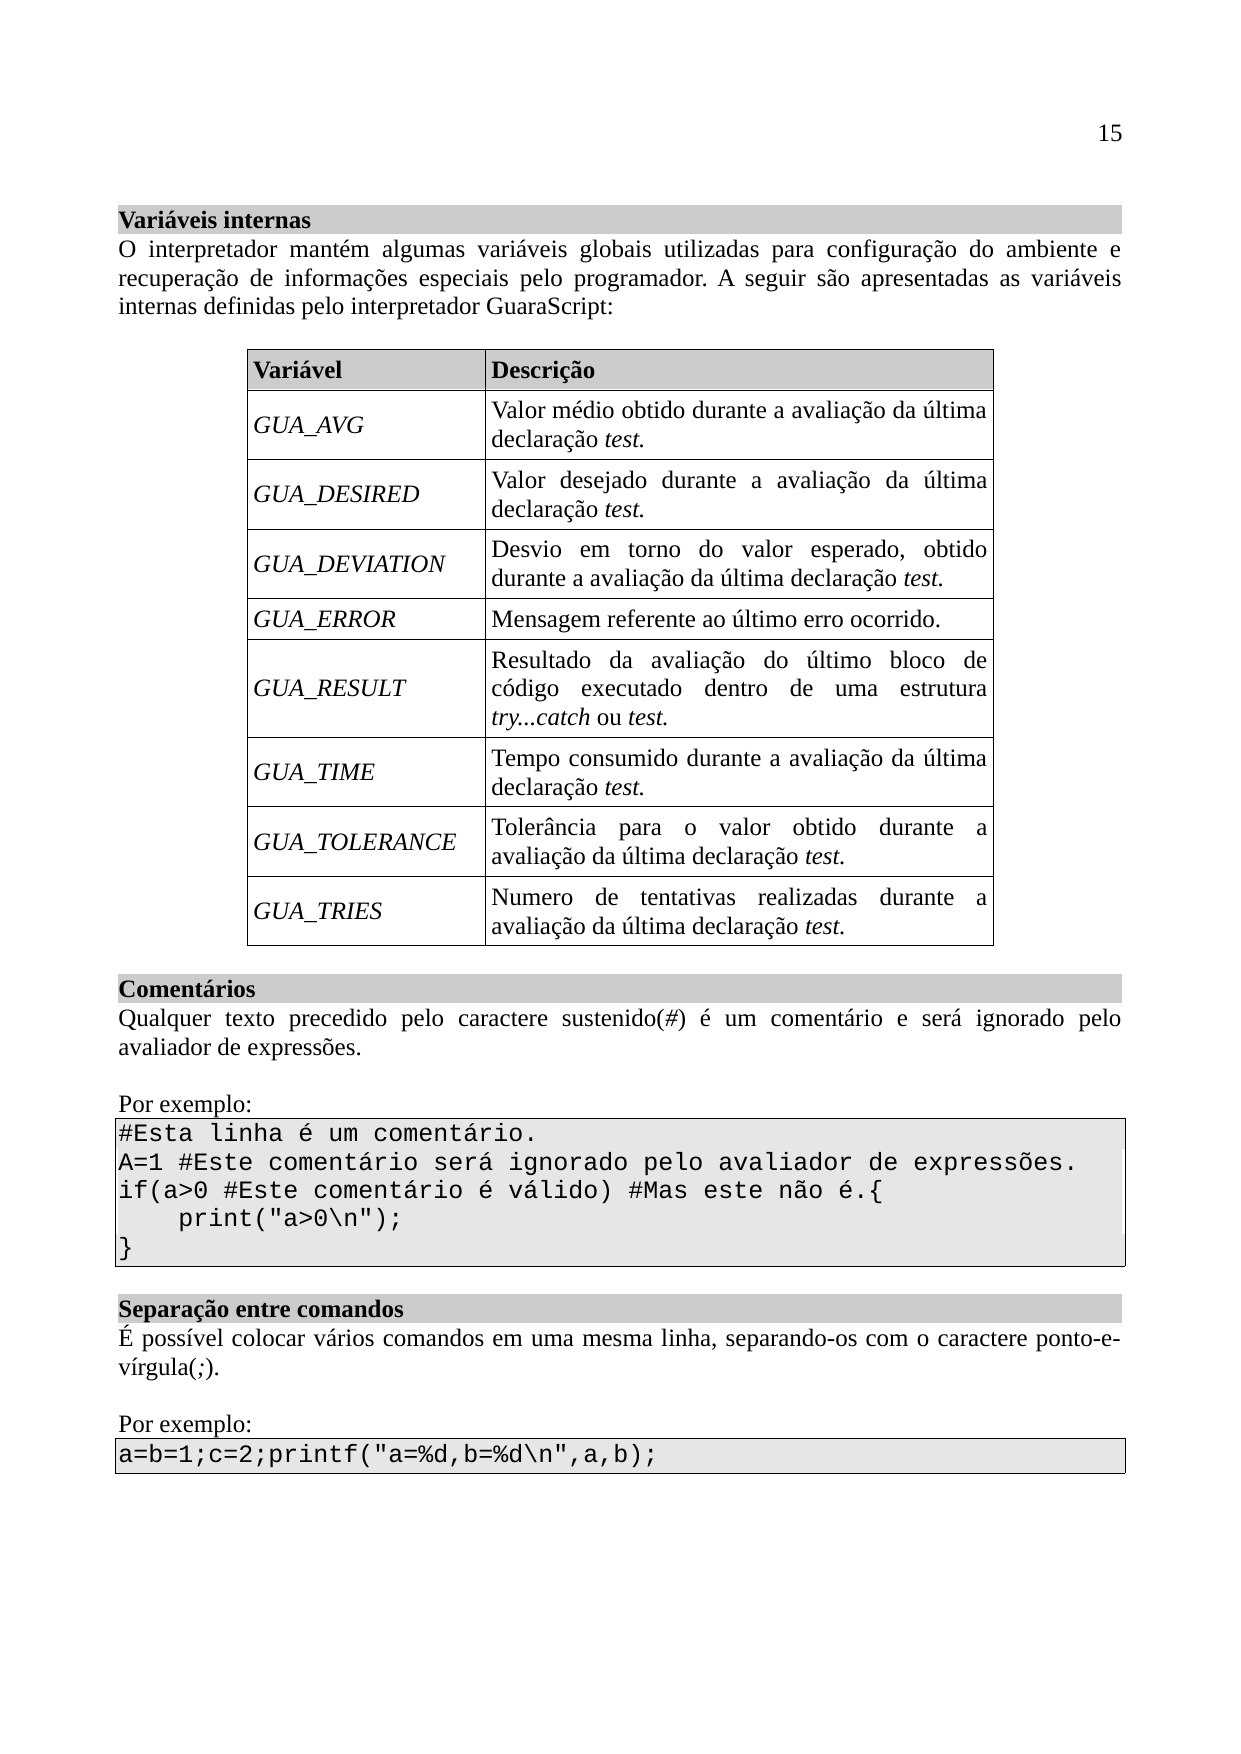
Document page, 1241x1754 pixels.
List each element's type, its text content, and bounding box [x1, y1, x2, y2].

text Comentários [118, 974, 1122, 1003]
table_cell Valor médio obtido durante a avaliação da última declaração test. [486, 391, 993, 459]
table_cell GUA_DEVIATION [248, 530, 485, 598]
table_cell GUA_RESULT [248, 640, 485, 737]
text #Esta linha é um comentário. [116, 1119, 1125, 1149]
text } [116, 1231, 1125, 1266]
text Por exemplo: [118, 1409, 1122, 1438]
text A=1 #Este comentário será ignorado pelo avaliador de expressões. [118, 1149, 1122, 1178]
table_cell Resultado da avaliação do último bloco de código executado dentro de uma estrutura try...catch ou test. [486, 640, 993, 737]
text Qualquer texto precedido pelo caractere sustenido(#) é um comentário e será ignorado pelo avaliador de expressões. [118, 1003, 1122, 1061]
table_header Variável [248, 350, 485, 389]
text Variáveis internas [118, 205, 1122, 234]
table_cell GUA_TOLERANCE [248, 807, 485, 876]
text if(a>0 #Este comentário é válido) #Mas este não é.{ [118, 1178, 1122, 1206]
table_cell Tolerância para o valor obtido durante a avaliação da última declaração test. [486, 807, 993, 876]
text print("a>0\n"); [118, 1206, 1122, 1231]
table_cell Desvio em torno do valor esperado, obtido durante a avaliação da última declaração test. [486, 530, 993, 598]
table_cell Mensagem referente ao último erro ocorrido. [486, 599, 993, 639]
text a=b=1;c=2;printf("a=%d,b=%d\n",a,b); [116, 1439, 1125, 1473]
table_cell GUA_AVG [248, 391, 485, 459]
table_cell Tempo consumido durante a avaliação da última declaração test. [486, 738, 993, 806]
table_cell GUA_TRIES [248, 877, 485, 945]
text O interpretador mantém algumas variáveis globais utilizadas para configuração do ambiente e recuperação de informações especiais pelo programador. A seguir são apresentadas as variáveis internas definidas pelo interpretador GuaraScript: [118, 234, 1122, 320]
table_cell GUA_ERROR [248, 599, 485, 639]
text É possível colocar vários comandos em uma mesma linha, separando-os com o caractere ponto-e-vírgula(;). [118, 1323, 1122, 1381]
table_header Descrição [486, 350, 993, 389]
table_cell GUA_TIME [248, 738, 485, 806]
table_cell GUA_DESIRED [248, 460, 485, 528]
table_cell Numero de tentativas realizadas durante a avaliação da última declaração test. [486, 877, 993, 945]
text Separação entre comandos [118, 1294, 1122, 1323]
text Por exemplo: [118, 1089, 1122, 1118]
table_cell Valor desejado durante a avaliação da última declaração test. [486, 460, 993, 528]
